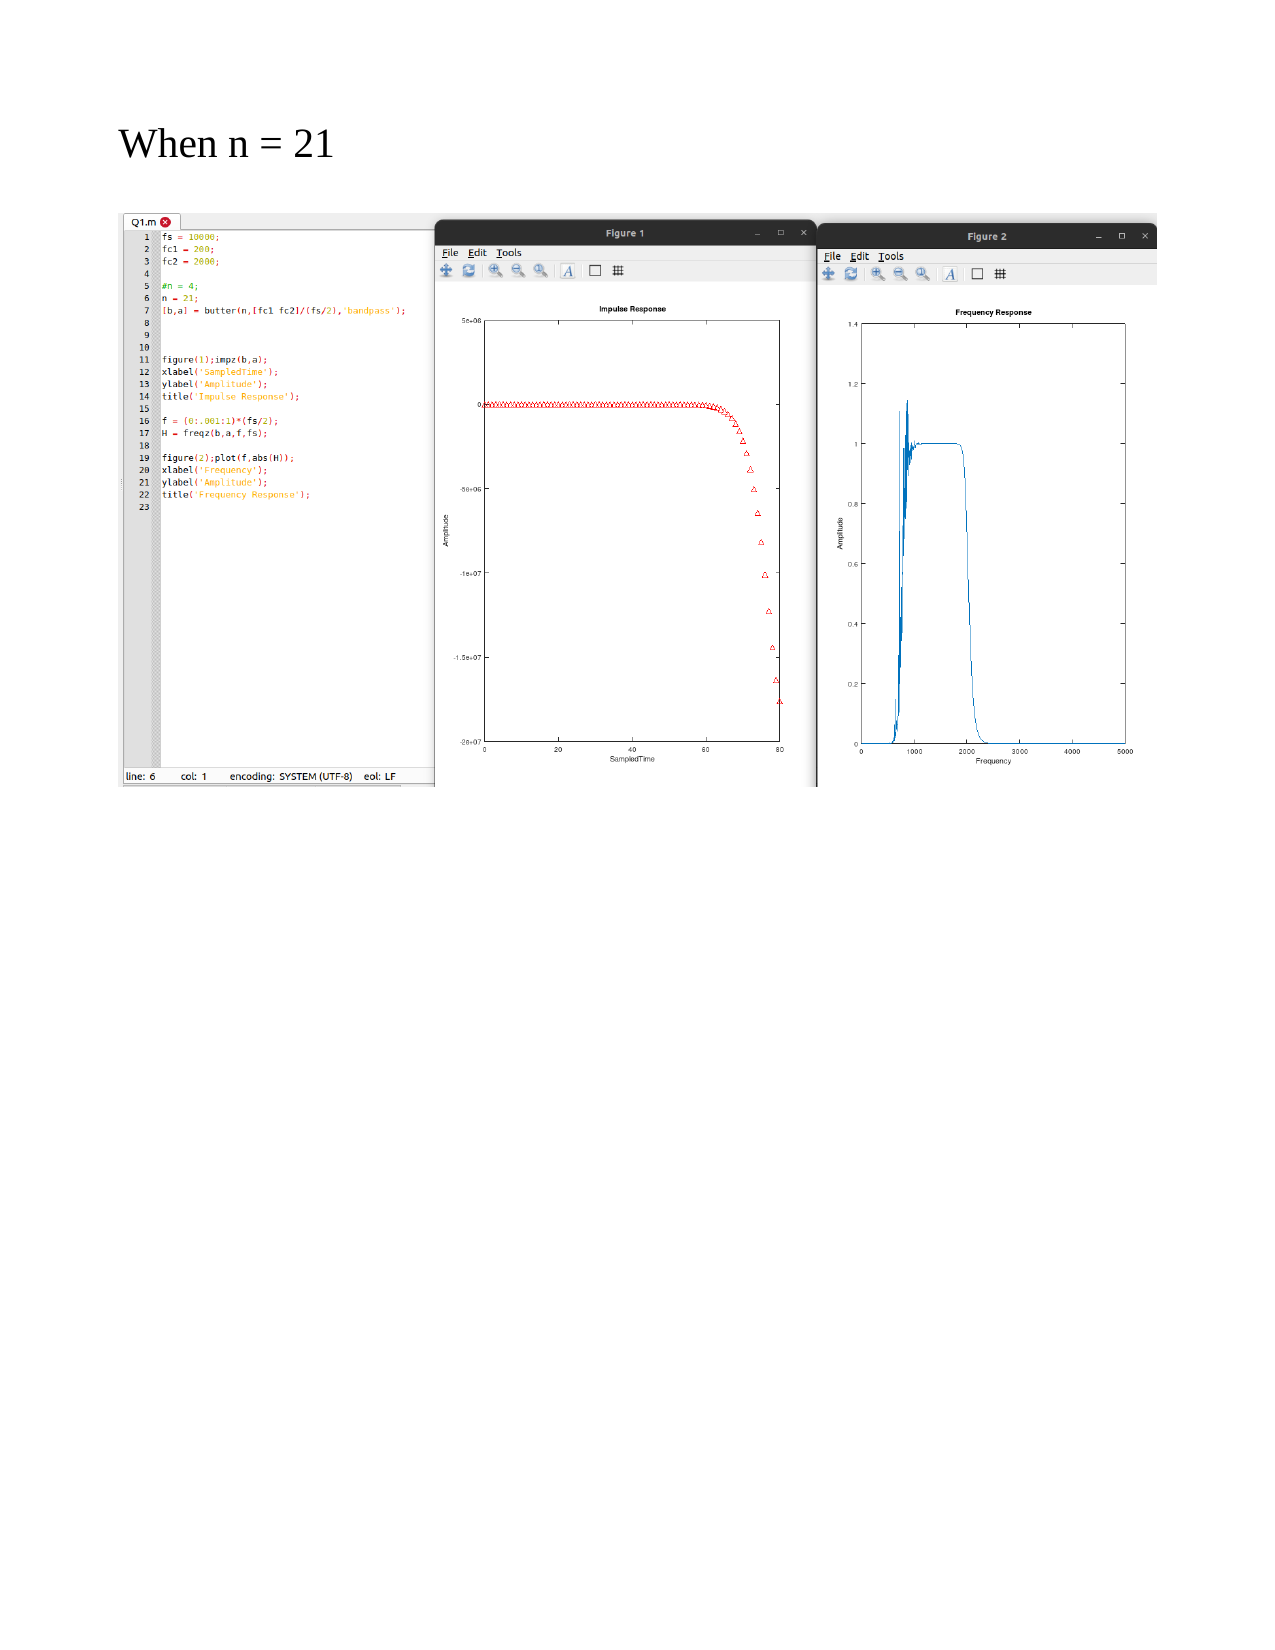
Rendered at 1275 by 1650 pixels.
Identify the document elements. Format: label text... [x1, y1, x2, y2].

picture [118, 213, 1157, 787]
text When n = 21 [118, 118, 1157, 166]
